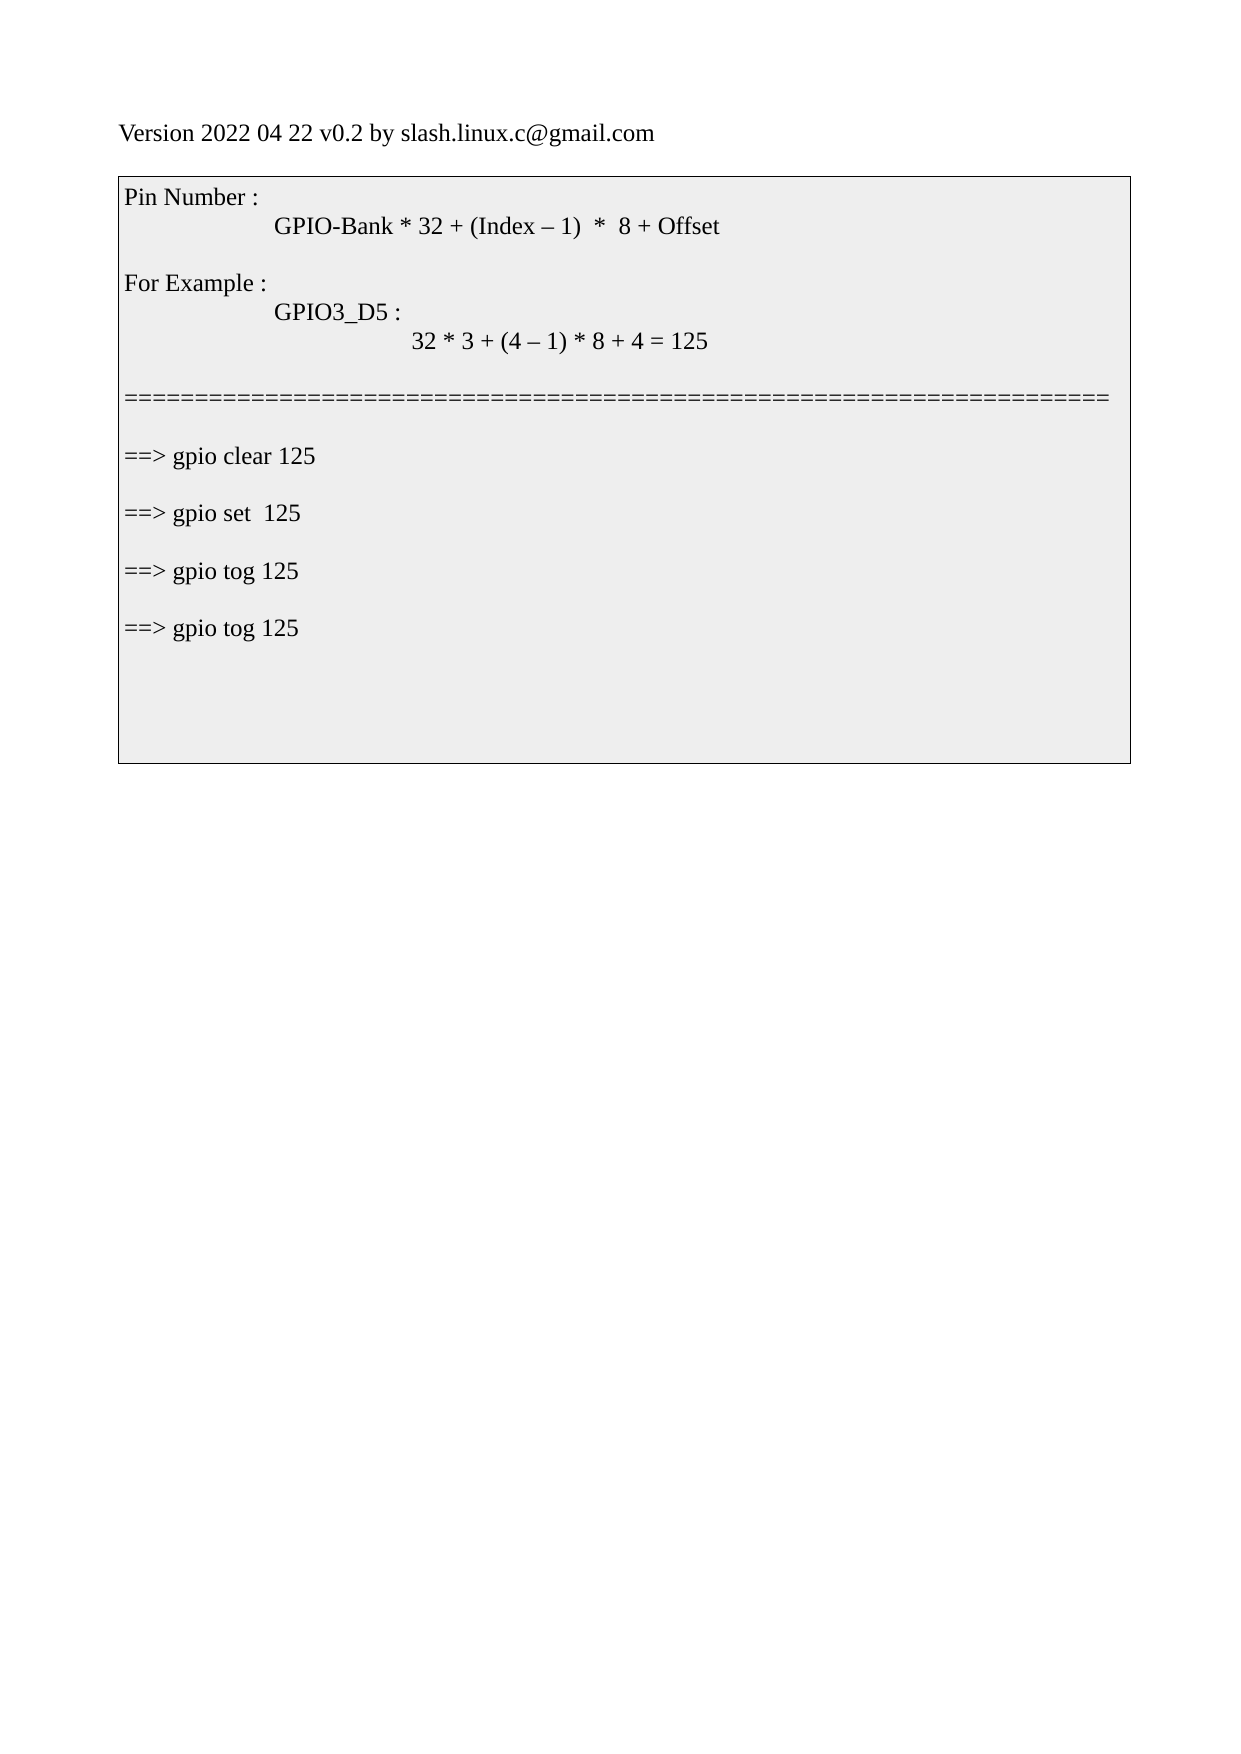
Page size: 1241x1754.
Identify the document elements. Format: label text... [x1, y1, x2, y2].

table_cell Pin Number : GPIO-Bank * 32 + (Index – 1) * 8 + Offset For Example : GPIO3_D5 : 32 * 3 + (4 – 1) * 8 + 4 = 125 ====================================================================== ==> gpio clear 125 ==> gpio set 125 ==> gpio tog 125 ==> gpio tog 125 [119, 177, 1130, 763]
